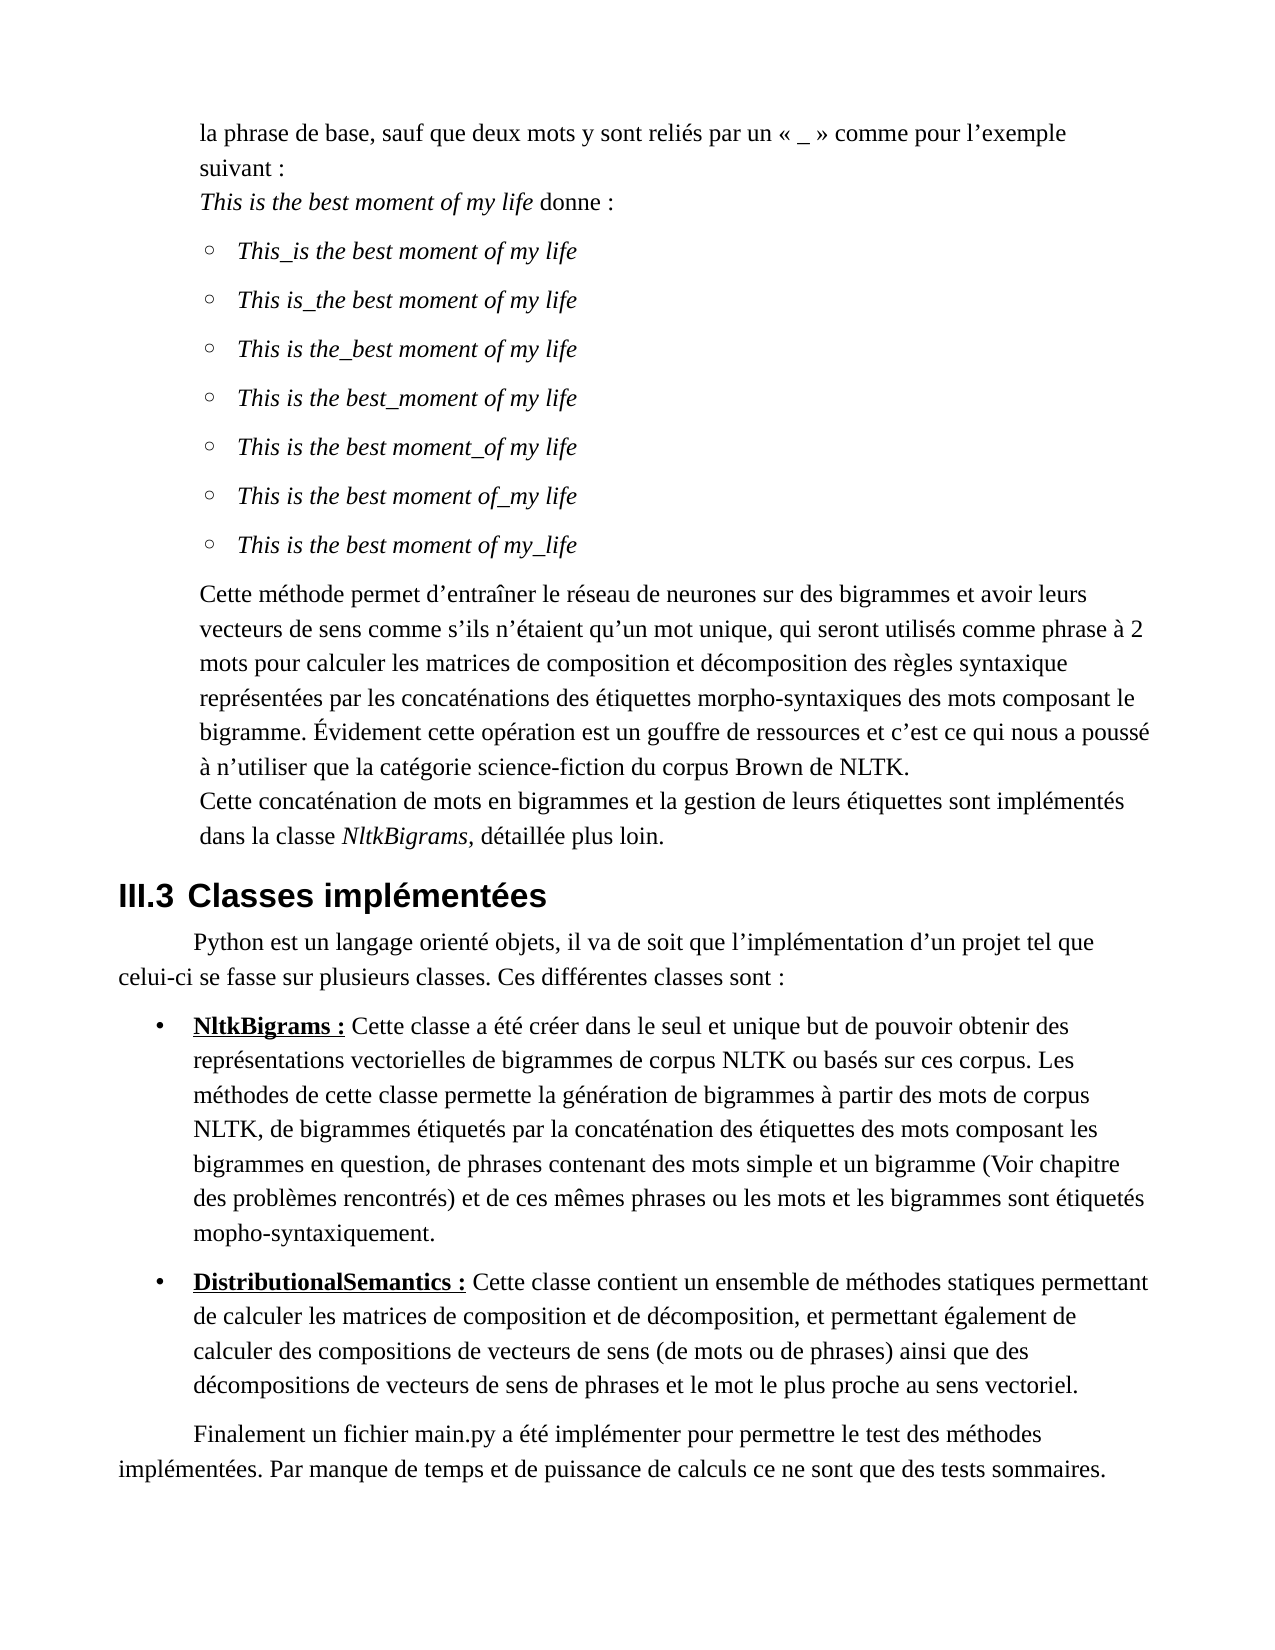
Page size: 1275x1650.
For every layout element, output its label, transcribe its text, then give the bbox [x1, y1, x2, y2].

list Cette méthode permet d’entraîner le réseau de neurones sur des bigrammes et avoir leurs vecteurs de sens comme s’ils n’étaient qu’un mot unique, qui seront utilisés comme phrase à 2 mots pour calculer les matrices de composition et décomposition des règles syntaxique représentées par les concaténations des étiquettes morpho-syntaxiques des mots composant le bigramme. Évidement cette opération est un gouffre de ressources et c’est ce qui nous a poussé à n’utiliser que la catégorie science-fiction du corpus Brown de NLTK. Cette concaténation de mots en bigrammes et la gestion de leurs étiquettes sont implémentés dans la classe NltkBigrams, détaillée plus loin. [162, 579, 1157, 850]
text Python est un langage orienté objets, il va de soit que l’implémentation d’un projet tel que celui-ci se fasse sur plusieurs classes. Ces différentes classes sont : [118, 927, 1157, 991]
text Finalement un fichier main.py a été implémenter pour permettre le test des méthodes implémentées. Par manque de temps et de puissance de calculs ce ne sont que des tests sommaires. [118, 1419, 1157, 1483]
list This is the_best moment of my life [199, 334, 1157, 363]
subtitle Classes implémentées [118, 876, 1157, 915]
list This_is the best moment of my life [199, 236, 1157, 265]
list DistributionalSemantics : Cette classe contient un ensemble de méthodes statiques permettant de calculer les matrices de composition et de décomposition, et permettant également de calculer des compositions de vecteurs de sens (de mots ou de phrases) ainsi que des décompositions de vecteurs de sens de phrases et le mot le plus proche au sens vectoriel. [156, 1267, 1157, 1399]
list This is the best moment of_my life [199, 481, 1157, 510]
list This is the best moment of my_life [199, 531, 1157, 559]
list NltkBigrams : Cette classe a été créer dans le seul et unique but de pouvoir obtenir des représentations vectorielles de bigrammes de corpus NLTK ou basés sur ces corpus. Les méthodes de cette classe permette la génération de bigrammes à partir des mots de corpus NLTK, de bigrammes étiquetés par la concaténation des étiquettes des mots composant les bigrammes en question, de phrases contenant des mots simple et un bigramme (Voir chapitre des problèmes rencontrés) et de ces mêmes phrases ou les mots et les bigrammes sont étiquetés mopho-syntaxiquement. [156, 1011, 1157, 1247]
list This is the best moment_of my life [199, 432, 1157, 461]
list la phrase de base, sauf que deux mots y sont reliés par un « _ » comme pour l’exemple suivant : This is the best moment of my life donne : [162, 118, 1157, 216]
list This is_the best moment of my life [199, 285, 1157, 314]
list This is the best_moment of my life [199, 383, 1157, 412]
